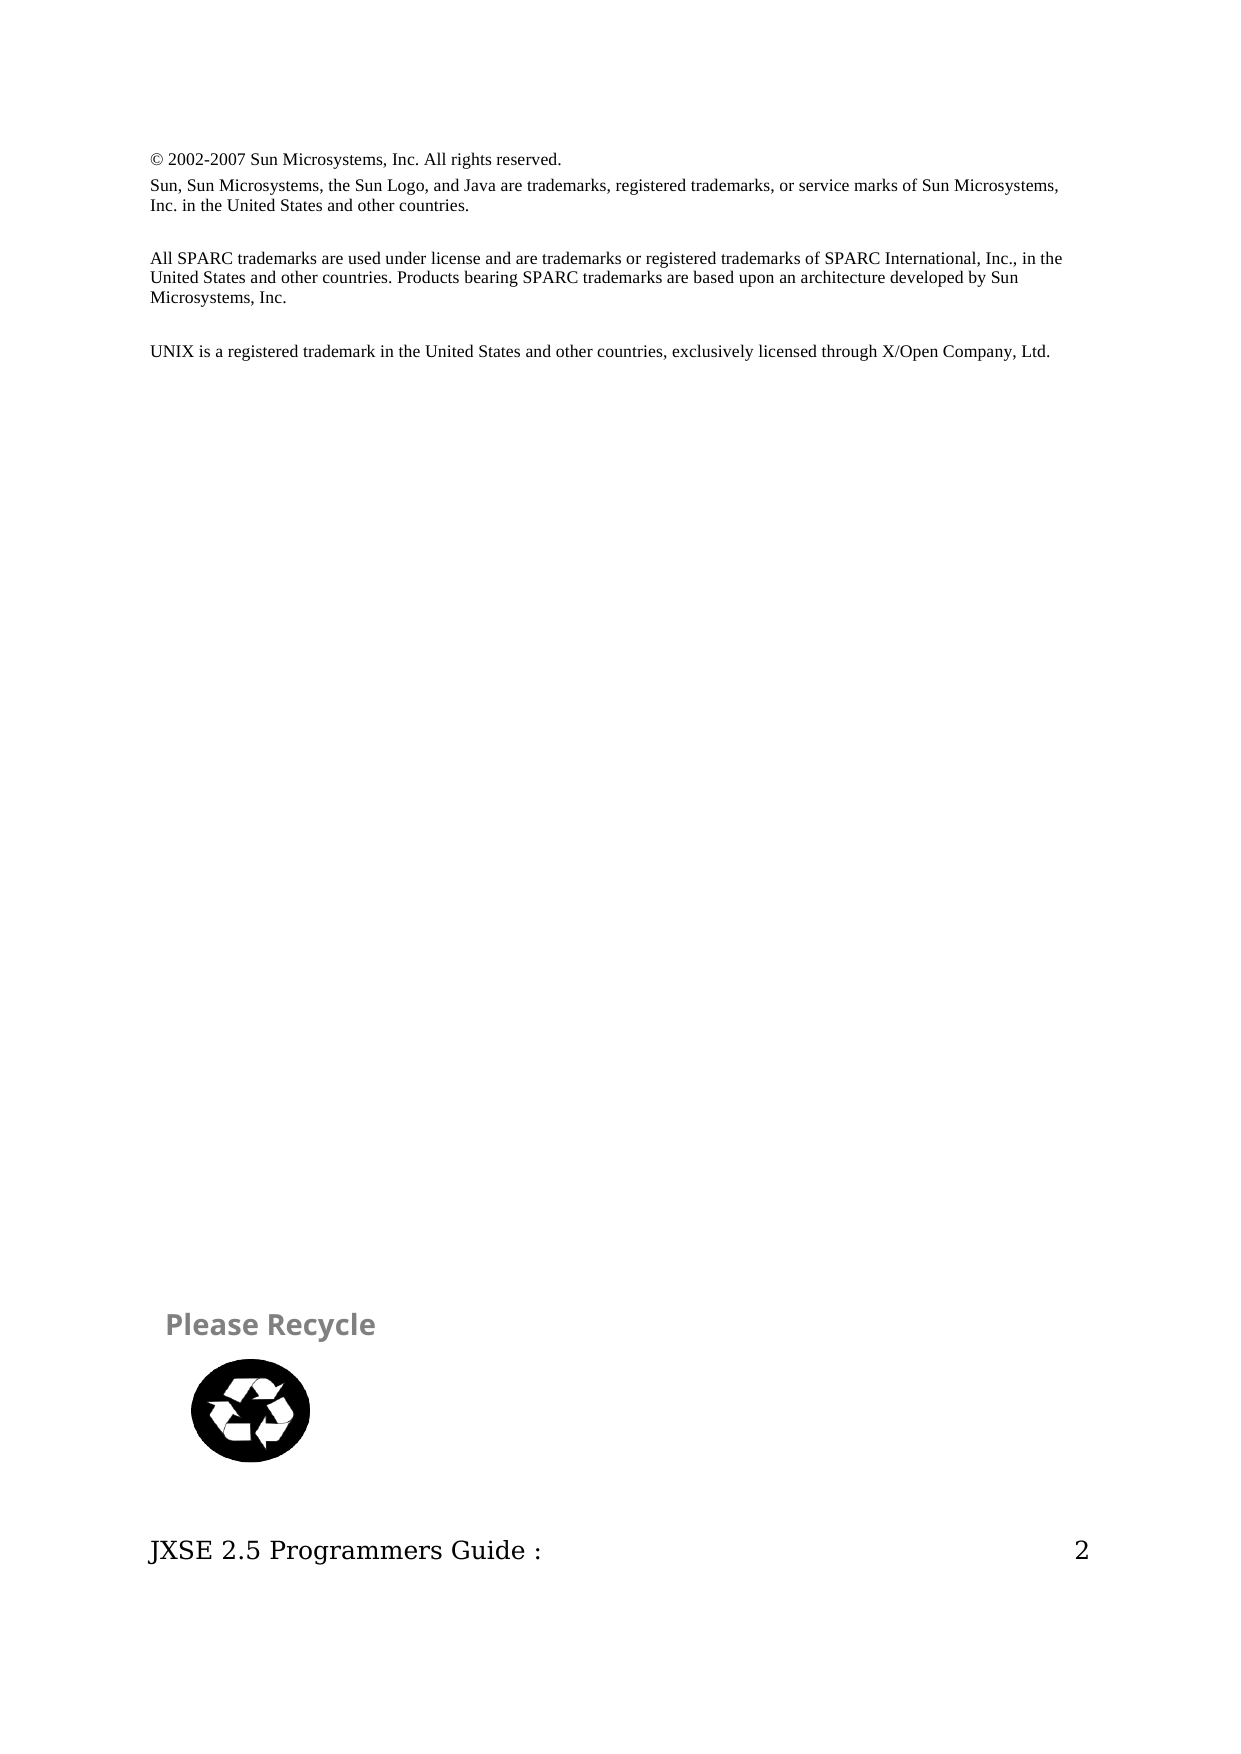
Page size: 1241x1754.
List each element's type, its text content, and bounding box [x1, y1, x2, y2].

text UNIX is a registered trademark in the United States and other countries, exclusively licensed through X/Open Company, Ltd. [150, 341, 1090, 361]
text Sun, Sun Microsystems, the Sun Logo, and Java are trademarks, registered trademarks, or service marks of Sun Microsystems, Inc. in the United States and other countries. [150, 176, 1090, 215]
picture [188, 1356, 312, 1464]
text © 2002-2007 Sun Microsystems, Inc. All rights reserved. [150, 150, 1090, 169]
text All SPARC trademarks are used under license and are trademarks or registered trademarks of SPARC International, Inc., in the United States and other countries. Products bearing SPARC trademarks are based upon an architecture developed by Sun Microsystems, Inc. [150, 249, 1090, 307]
text Please Recycle [150, 1304, 1090, 1344]
